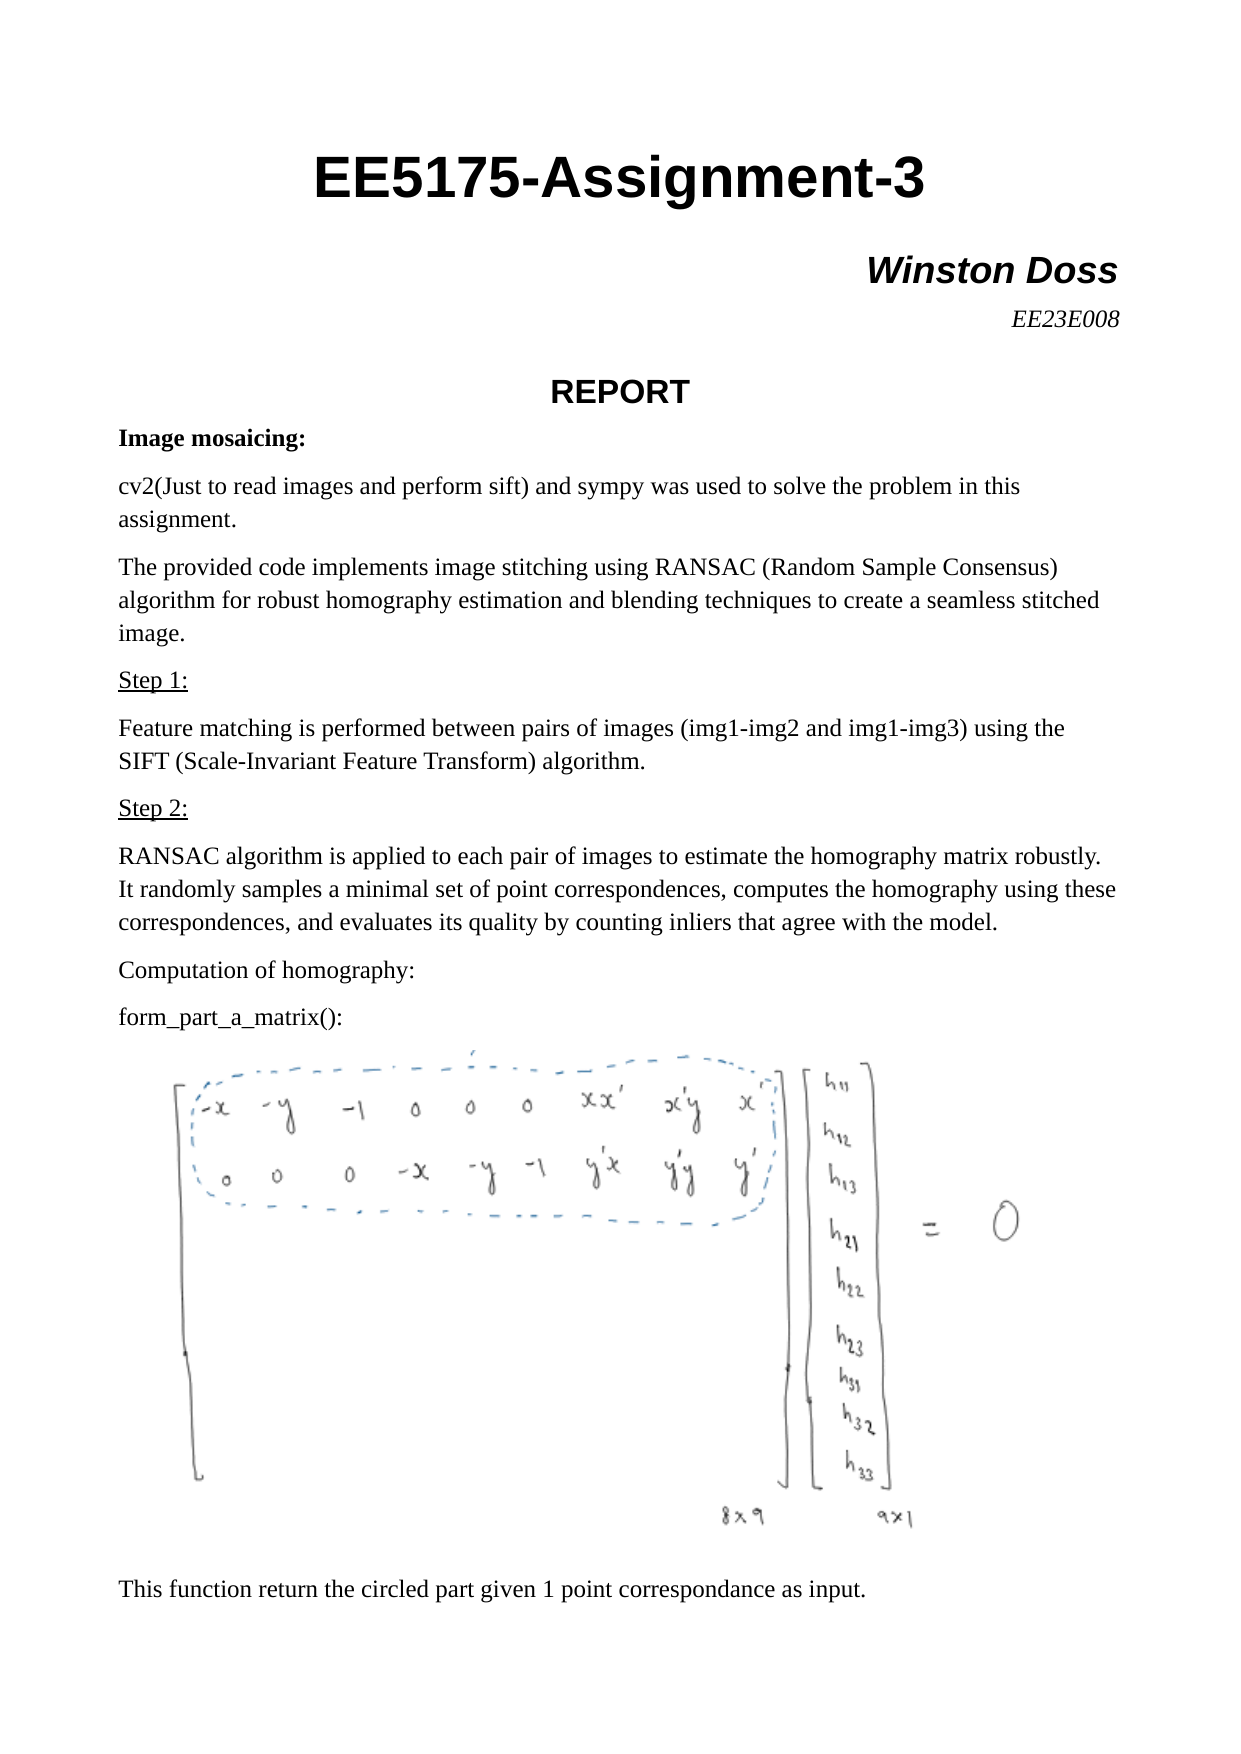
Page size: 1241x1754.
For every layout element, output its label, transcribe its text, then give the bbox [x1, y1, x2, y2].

picture [149, 1050, 1092, 1571]
text The provided code implements image stitching using RANSAC (Random Sample Consensus) algorithm for robust homography estimation and blending techniques to create a seamless stitched image. [118, 552, 1122, 646]
text Feature matching is performed between pairs of images (img1-img2 and img1-img3) using the SIFT (Scale-Invariant Feature Transform) algorithm. [118, 713, 1122, 775]
text form_part_a_matrix(): [118, 1002, 1122, 1031]
text EE23E008 [118, 304, 1122, 333]
text Computation of homography: [118, 955, 1122, 983]
text This function return the circled part given 1 point correspondance as input. [118, 1050, 1122, 1603]
subtitle Winston Doss [118, 248, 1122, 291]
subtitle REPORT [118, 372, 1122, 411]
text Step 2: [118, 793, 1122, 822]
text Step 1: [118, 665, 1122, 694]
title EE5175-Assignment-3 [118, 143, 1122, 210]
text Image mosaicing: [118, 423, 1122, 452]
text cv2(Just to read images and perform sift) and sympy was used to solve the problem in this assignment. [118, 471, 1122, 533]
text RANSAC algorithm is applied to each pair of images to estimate the homography matrix robustly. It randomly samples a minimal set of point correspondences, computes the homography using these correspondences, and evaluates its quality by counting inliers that agree with the model. [118, 841, 1122, 936]
